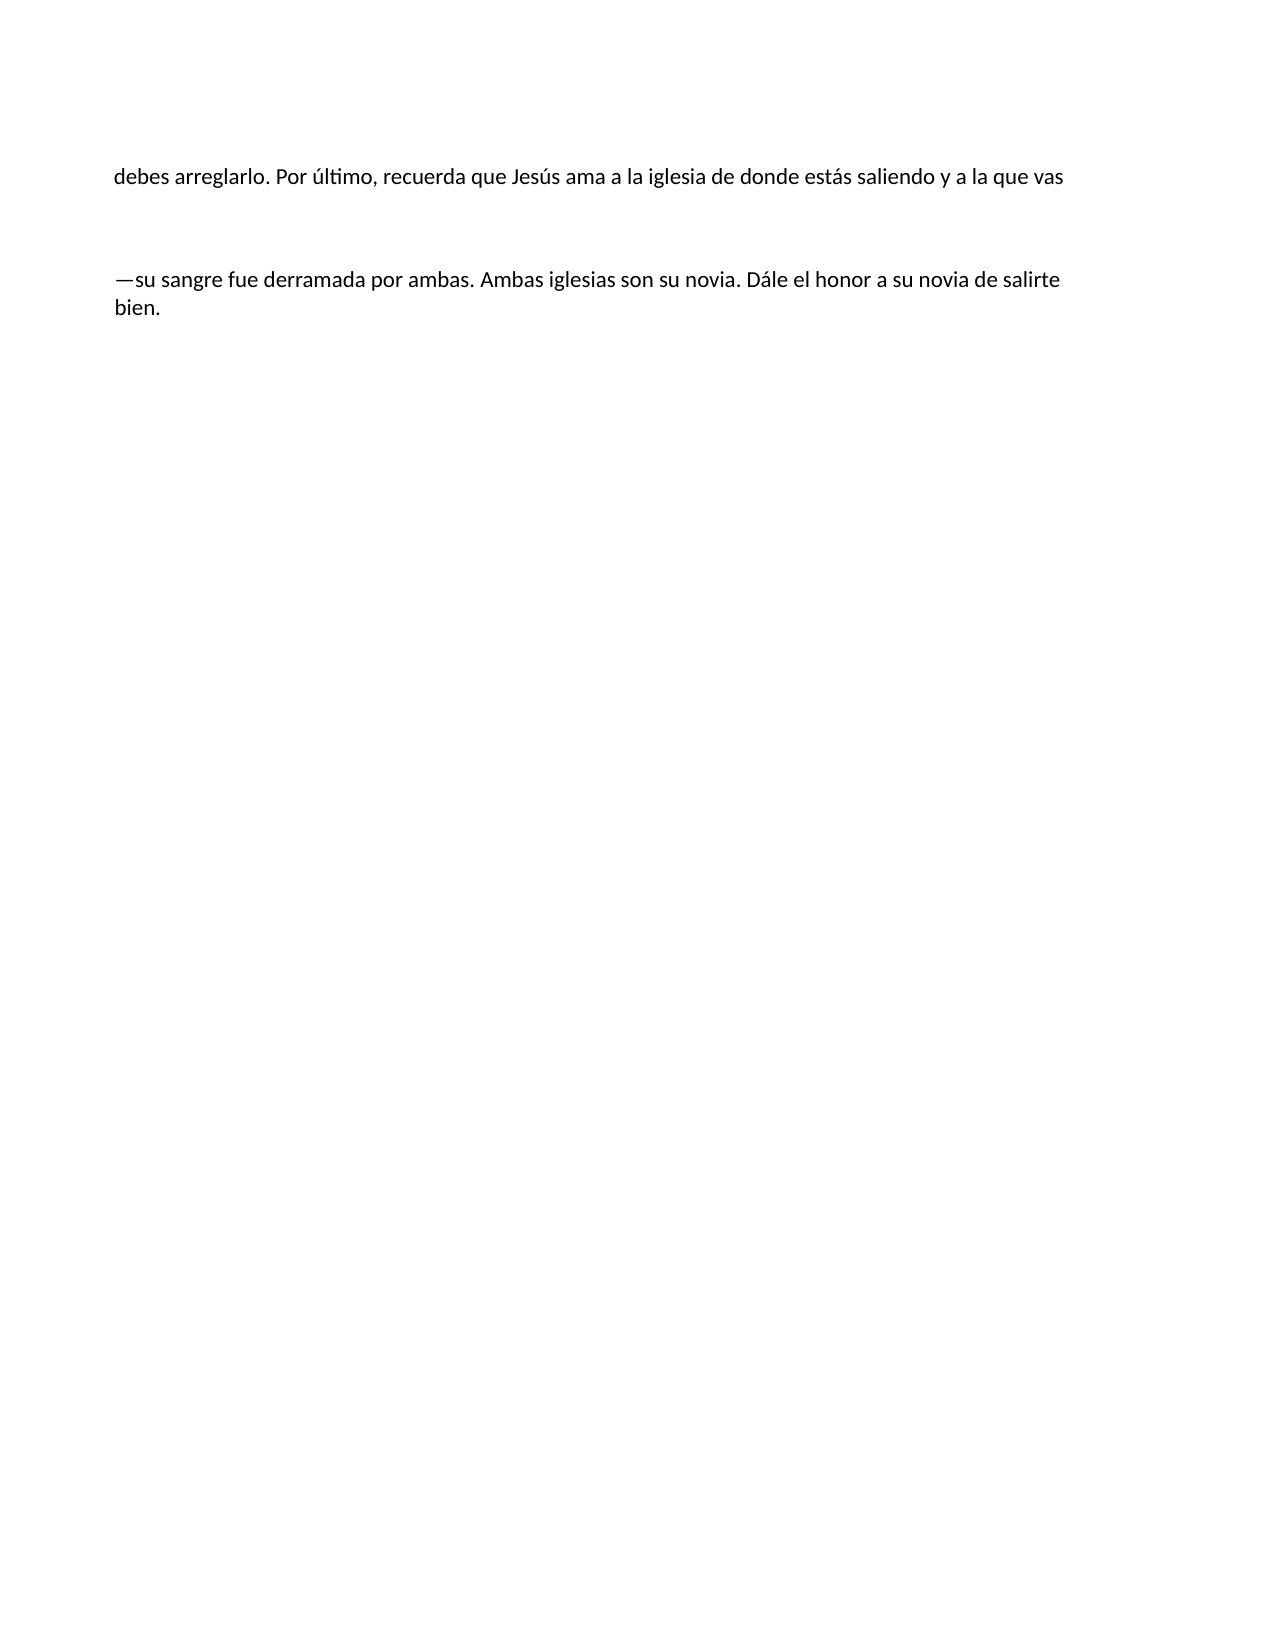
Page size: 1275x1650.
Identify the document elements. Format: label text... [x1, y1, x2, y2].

text —su sangre fue derramada por ambas. Ambas iglesias son su novia. Dále el honor a su novia de salirte bien. [114, 265, 1066, 321]
text debes arreglarlo. Por último, recuerda que Jesús ama a la iglesia de donde estás saliendo y a la que vas [113, 162, 1081, 190]
